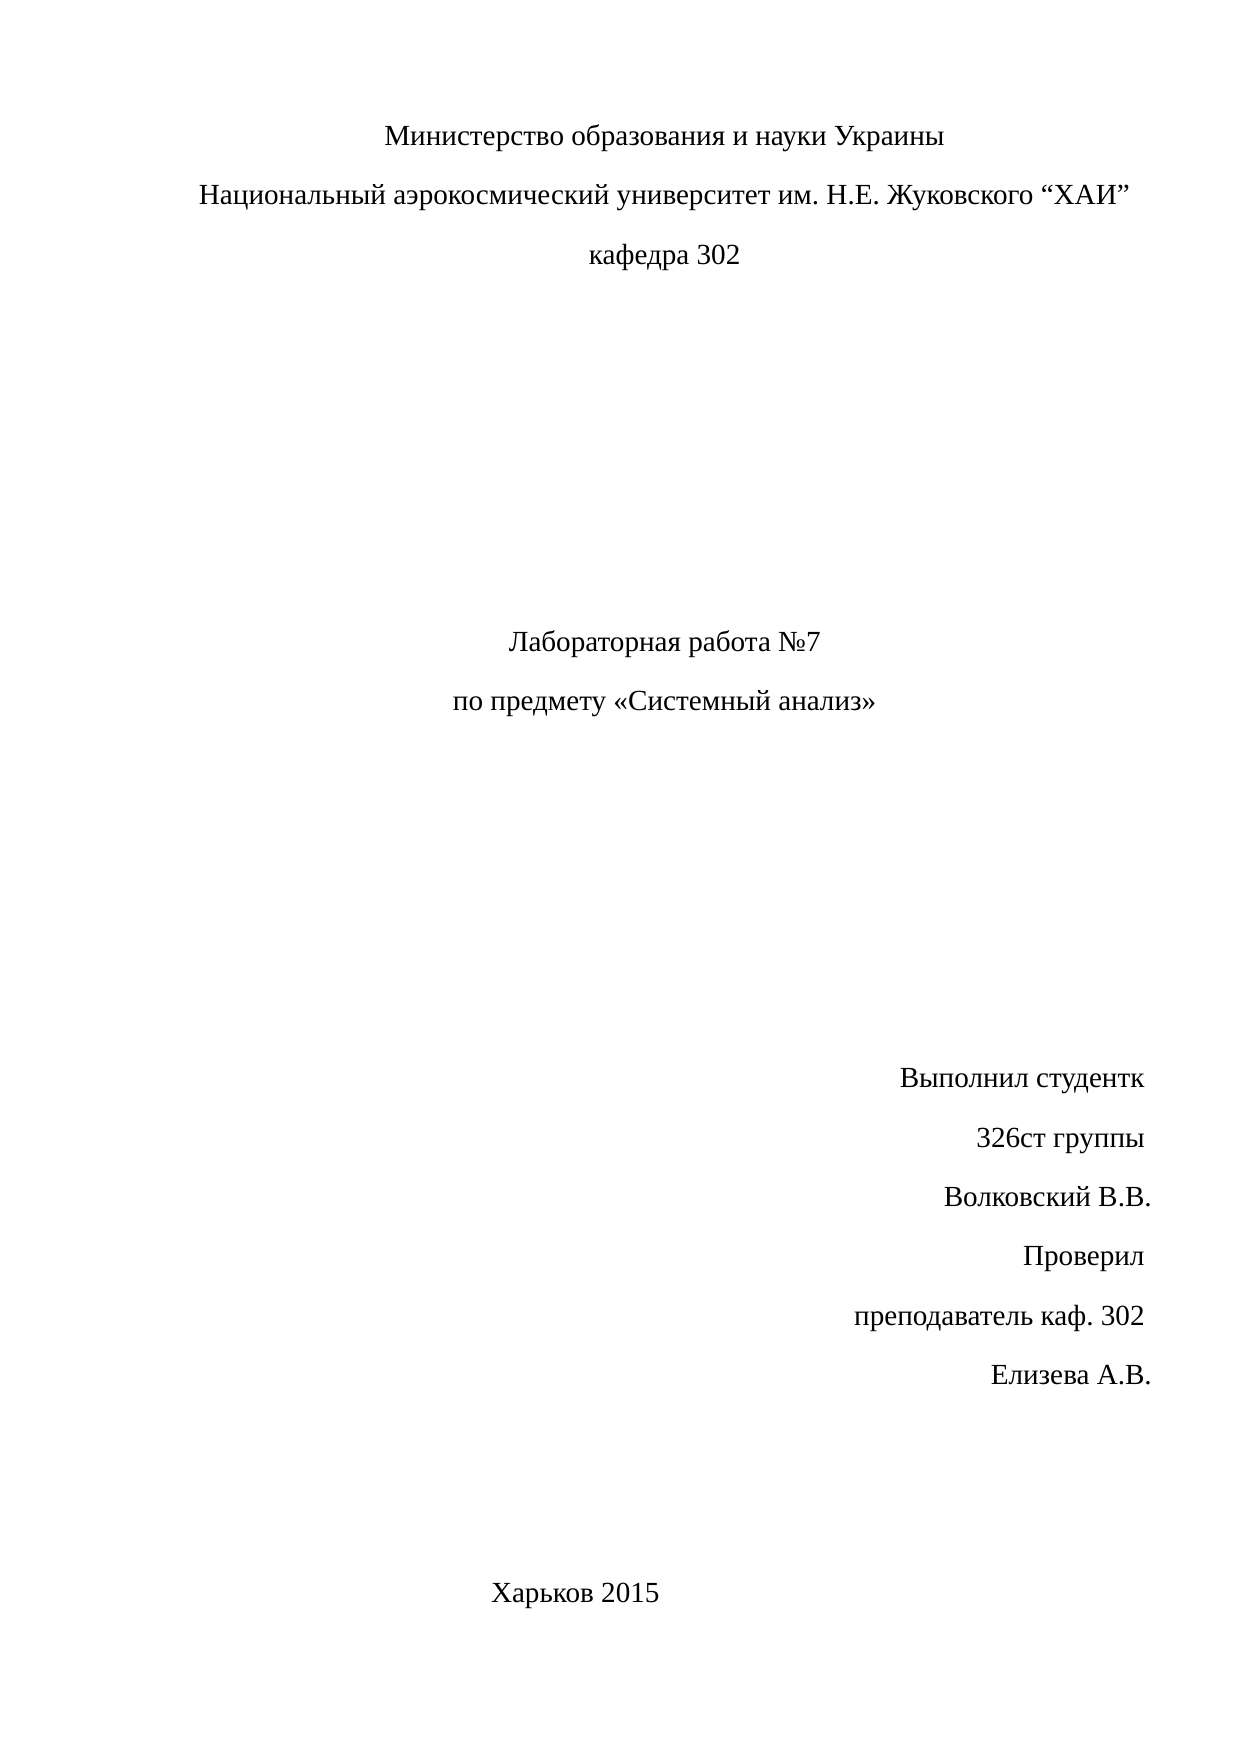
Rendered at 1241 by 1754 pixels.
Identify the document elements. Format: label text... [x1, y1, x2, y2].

text Министерство образования и науки Украины [177, 118, 1152, 152]
text Проверил [177, 1238, 1152, 1272]
text Выполнил студентк [177, 1060, 1152, 1094]
text Харьков 2015 [177, 1576, 1152, 1609]
text Лабораторная работа №7 [177, 624, 1152, 657]
text кафедра 302 [177, 237, 1152, 270]
text Елизева А.В. [177, 1357, 1152, 1391]
text Волковский В.В. [177, 1179, 1152, 1213]
text Национальный аэрокосмический университет им. Н.Е. Жуковского “ХАИ” [177, 177, 1152, 211]
text преподаватель каф. 302 [177, 1298, 1152, 1331]
text по предмету «Системный анализ» [177, 683, 1152, 717]
text 326ст группы [177, 1120, 1152, 1153]
